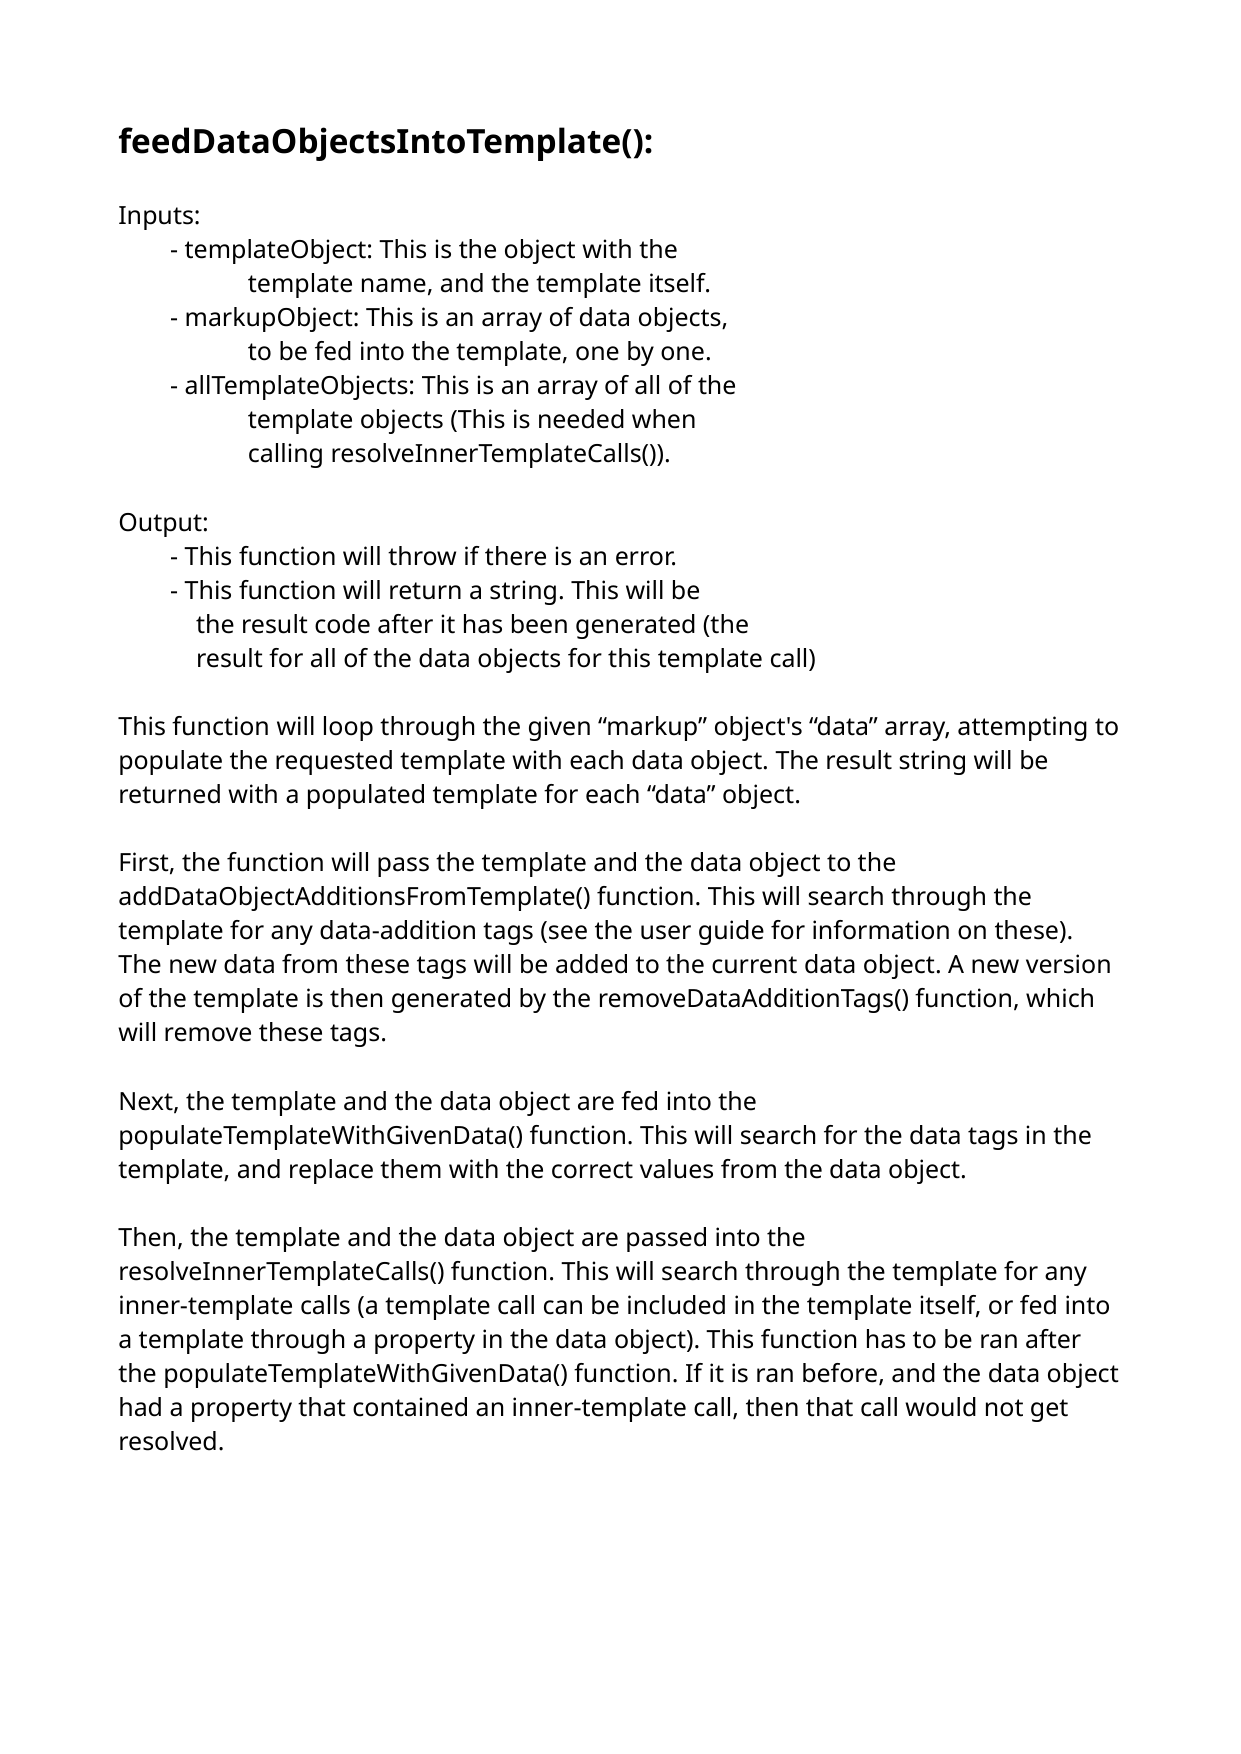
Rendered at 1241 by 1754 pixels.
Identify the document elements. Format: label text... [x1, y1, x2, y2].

text - templateObject: This is the object with the [118, 232, 1122, 266]
text calling resolveInnerTemplateCalls()). [118, 436, 1122, 470]
text Inputs: [118, 198, 1122, 232]
text Output: [118, 504, 1122, 538]
text the result code after it has been generated (the [118, 606, 1122, 640]
text - allTemplateObjects: This is an array of all of the [118, 368, 1122, 402]
text This function will loop through the given “markup” object's “data” array, attempting to populate the requested template with each data object. The result string will be returned with a populated template for each “data” object. [118, 708, 1122, 811]
text feedDataObjectsIntoTemplate(): [118, 118, 1122, 163]
text to be fed into the template, one by one. [118, 334, 1122, 368]
text template objects (This is needed when [118, 402, 1122, 436]
text - This function will return a string. This will be [118, 572, 1122, 606]
text - markupObject: This is an array of data objects, [118, 300, 1122, 334]
text template name, and the template itself. [118, 266, 1122, 300]
text - This function will throw if there is an error. [118, 538, 1122, 572]
text result for all of the data objects for this template call) [118, 640, 1122, 674]
text Next, the template and the data object are fed into the populateTemplateWithGivenData() function. This will search for the data tags in the template, and replace them with the correct values from the data object. [118, 1083, 1122, 1185]
text Then, the template and the data object are passed into the resolveInnerTemplateCalls() function. This will search through the template for any inner-template calls (a template call can be included in the template itself, or fed into a template through a property in the data object). This function has to be ran after the populateTemplateWithGivenData() function. If it is ran before, and the data object had a property that contained an inner-template call, then that call would not get resolved. [118, 1219, 1122, 1458]
text First, the function will pass the template and the data object to the addDataObjectAdditionsFromTemplate() function. This will search through the template for any data-addition tags (see the user guide for information on these). The new data from these tags will be added to the current data object. A new version of the template is then generated by the removeDataAdditionTags() function, which will remove these tags. [118, 845, 1122, 1049]
